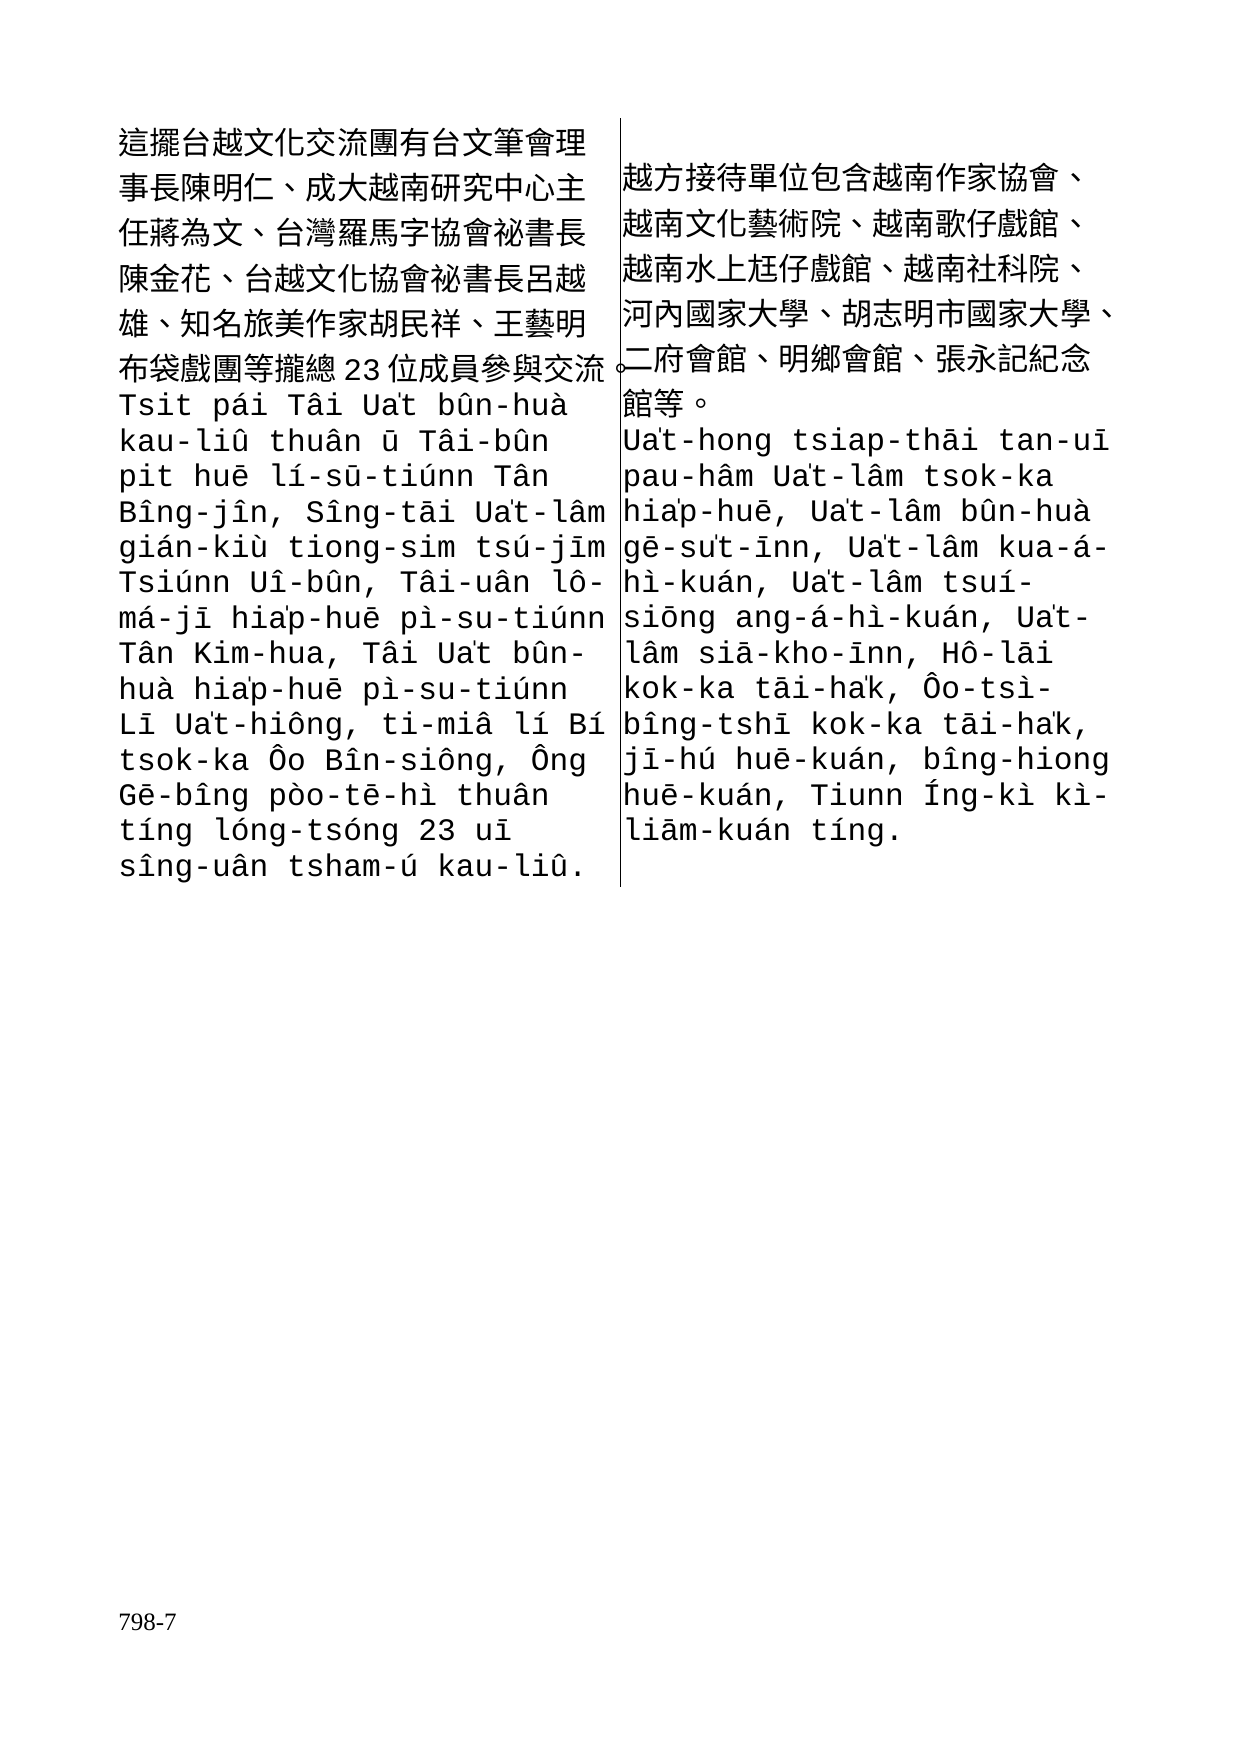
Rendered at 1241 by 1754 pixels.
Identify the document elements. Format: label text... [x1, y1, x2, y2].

text 這擺台越文化交流團有台文筆會理事長陳明仁、成大越南研究中心主任蔣為文、台灣羅馬字協會祕書長陳金花、台越文化協會祕書長呂越雄、知名旅美作家胡民祥、王藝明布袋戲團等攏總23位成員參與交流。 [118, 118, 618, 390]
text Ua̍t-hong tsiap-thāi tan-uī pau-hâm Ua̍t-lâm tsok-ka hia̍p-huē, Ua̍t-lâm bûn-huà gē-su̍t-īnn, Ua̍t-lâm kua-á-hì-kuán, Ua̍t-lâm tsuí-siōng ang-á-hì-kuán, Ua̍t-lâm siā-kho-īnn, Hô-lāi kok-ka tāi-ha̍k, Ôo-tsì-bîng-tshī kok-ka tāi-ha̍k, jī-hú huē-kuán, bîng-hiong huē-kuán, Tiunn Íng-kì kì-liām-kuán tíng. [622, 425, 1122, 850]
text 越方接待單位包含越南作家協會、越南文化藝術院、越南歌仔戲館、越南水上尪仔戲館、越南社科院、河內國家大學、胡志明市國家大學、二府會館、明鄉會館、張永記紀念館等。 [622, 153, 1122, 425]
text Tsit pái Tâi Ua̍t bûn-huà kau-liû thuân ū Tâi-bûn pit huē lí-sū-tiúnn Tân Bîng-jîn, Sîng-tāi Ua̍t-lâm gián-kiù tiong-sim tsú-jīm Tsiúnn Uî-bûn, Tâi-uân lô-má-jī hia̍p-huē pì-su-tiúnn Tân Kim-hua, Tâi Ua̍t bûn-huà hia̍p-huē pì-su-tiúnn Lī Ua̍t-hiông, ti-miâ lí Bí tsok-ka Ôo Bîn-siông, Ông Gē-bîng pòo-tē-hì thuân tíng lóng-tsóng 23 uī sîng-uân tsham-ú kau-liû. [118, 390, 618, 886]
